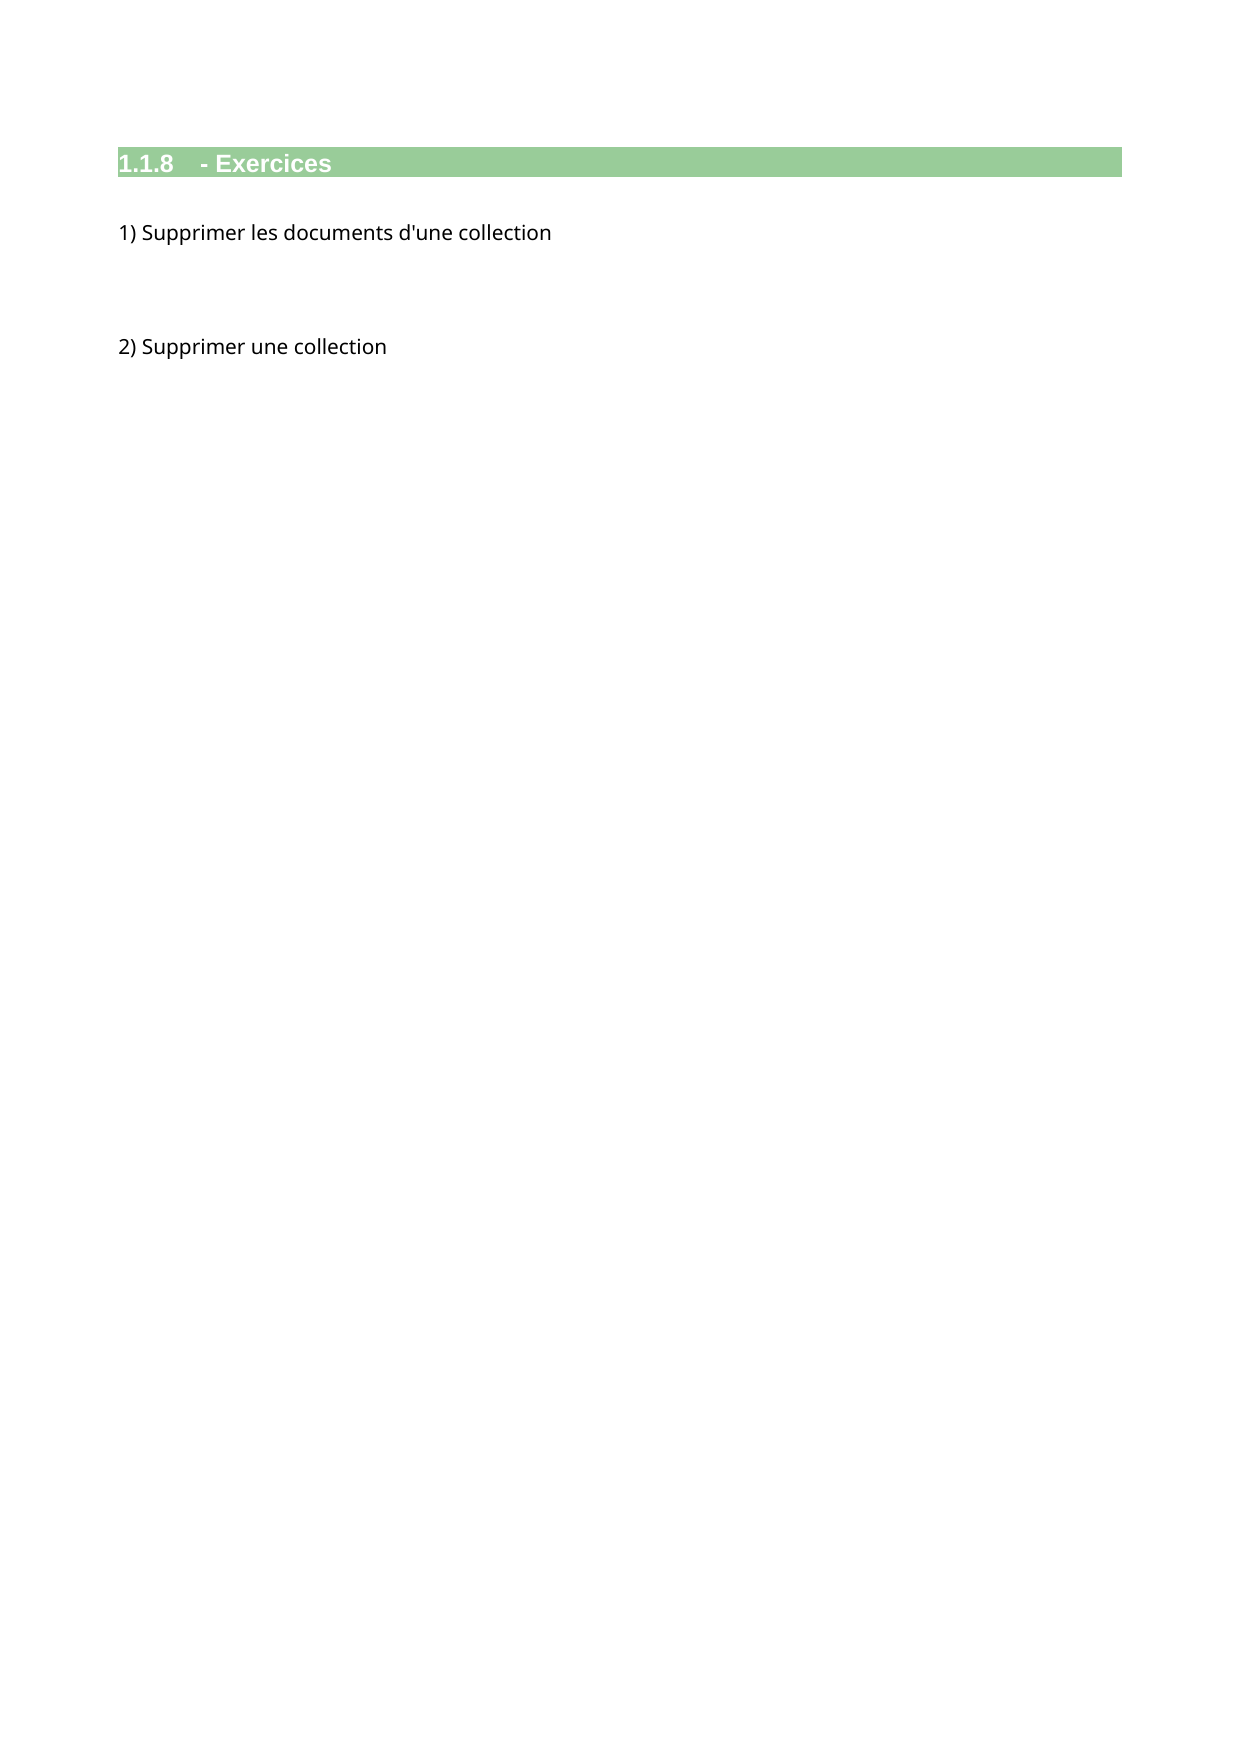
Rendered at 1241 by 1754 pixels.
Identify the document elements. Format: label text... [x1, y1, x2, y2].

text 1) Supprimer les documents d'une collection [118, 218, 1122, 247]
text 2) Supprimer une collection [118, 332, 1122, 360]
subtitle - Exercices [118, 149, 1122, 177]
